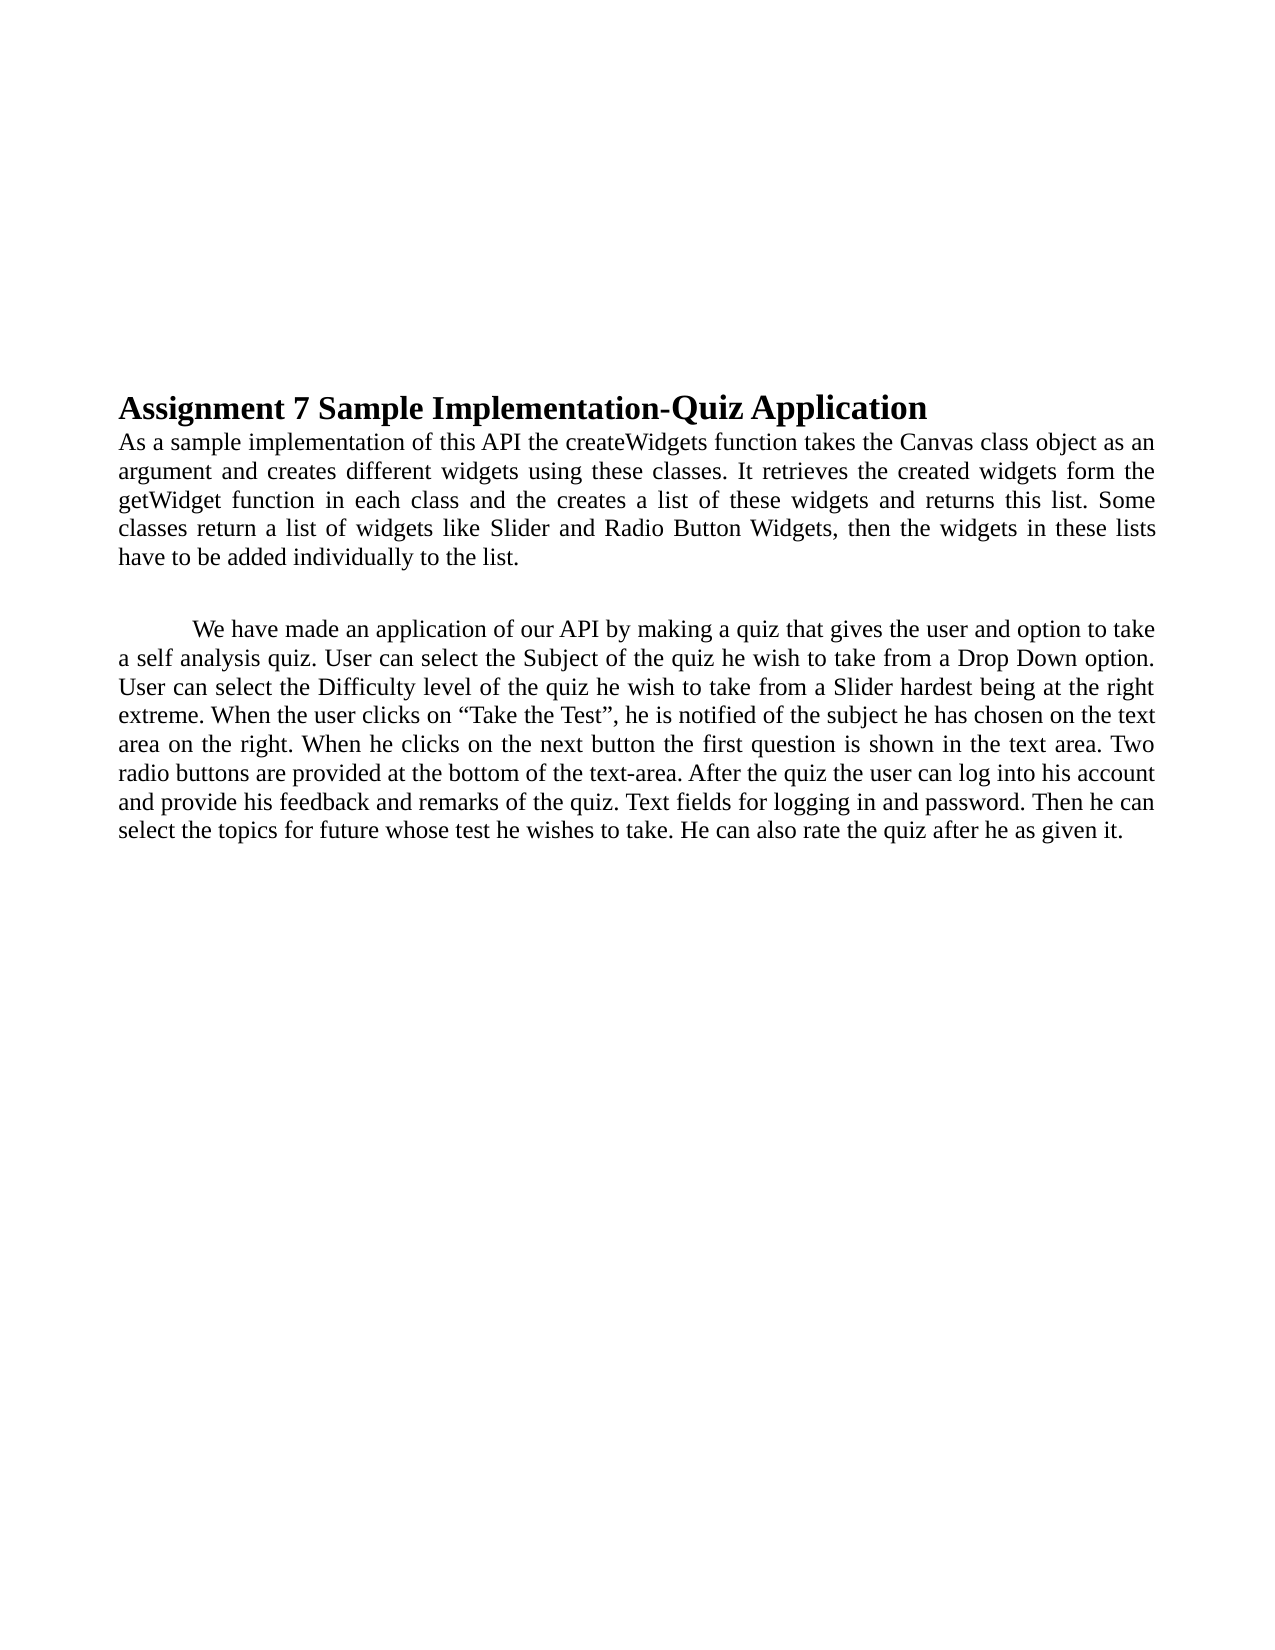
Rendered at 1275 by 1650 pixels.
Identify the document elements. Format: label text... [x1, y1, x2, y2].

text As a sample implementation of this API the createWidgets function takes the Canvas class object as an argument and creates different widgets using these classes. It retrieves the created widgets form the getWidget function in each class and the creates a list of these widgets and returns this list. Some classes return a list of widgets like Slider and Radio Button Widgets, then the widgets in these lists have to be added individually to the list. [118, 427, 1157, 571]
text Assignment 7 Sample Implementation-Quiz Application [118, 386, 1157, 427]
text We have made an application of our API by making a quiz that gives the user and option to take a self analysis quiz. User can select the Subject of the quiz he wish to take from a Drop Down option. User can select the Difficulty level of the quiz he wish to take from a Slider hardest being at the right extreme. When the user clicks on “Take the Test”, he is notified of the subject he has chosen on the text area on the right. When he clicks on the next button the first question is shown in the text area. Two radio buttons are provided at the bottom of the text-area. After the quiz the user can log into his account and provide his feedback and remarks of the quiz. Text fields for logging in and password. Then he can select the topics for future whose test he wishes to take. He can also rate the quiz after he as given it. [118, 614, 1157, 844]
